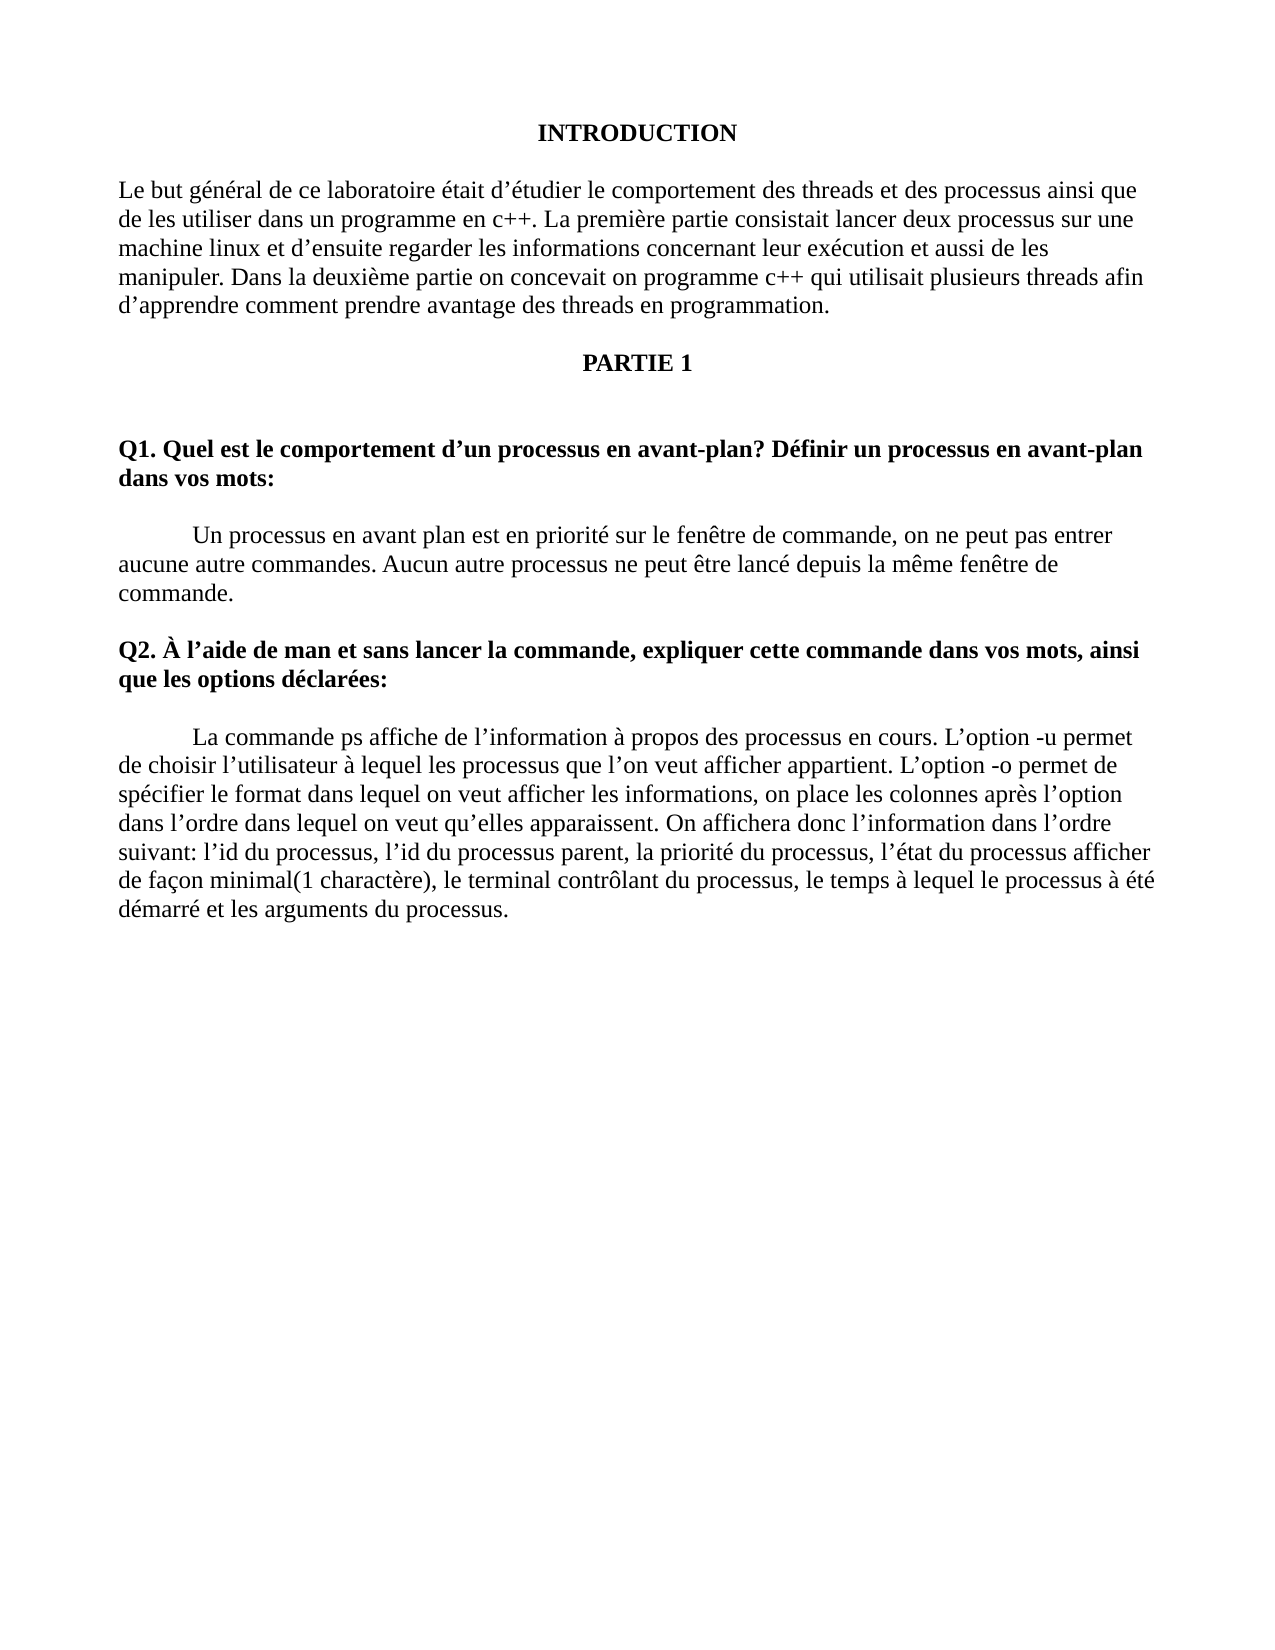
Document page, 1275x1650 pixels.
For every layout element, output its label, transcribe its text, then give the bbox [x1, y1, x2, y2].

text La commande ps affiche de l’information à propos des processus en cours. L’option -u permet de choisir l’utilisateur à lequel les processus que l’on veut afficher appartient. L’option -o permet de spécifier le format dans lequel on veut afficher les informations, on place les colonnes après l’option dans l’ordre dans lequel on veut qu’elles apparaissent. On affichera donc l’information dans l’ordre suivant: l’id du processus, l’id du processus parent, la priorité du processus, l’état du processus afficher de façon minimal(1 charactère), le terminal contrôlant du processus, le temps à lequel le processus à été démarré et les arguments du processus. [118, 722, 1157, 923]
text Q2. À l’aide de man et sans lancer la commande, expliquer cette commande dans vos mots, ainsi que les options déclarées: [118, 636, 1157, 693]
text INTRODUCTION [118, 118, 1157, 147]
text PARTIE 1 [118, 348, 1157, 377]
text Q1. Quel est le comportement d’un processus en avant-plan? Définir un processus en avant-plan dans vos mots: [118, 434, 1157, 492]
text Le but général de ce laboratoire était d’étudier le comportement des threads et des processus ainsi que de les utiliser dans un programme en c++. La première partie consistait lancer deux processus sur une machine linux et d’ensuite regarder les informations concernant leur exécution et aussi de les manipuler. Dans la deuxième partie on concevait on programme c++ qui utilisait plusieurs threads afin d’apprendre comment prendre avantage des threads en programmation. [118, 176, 1157, 319]
text Un processus en avant plan est en priorité sur le fenêtre de commande, on ne peut pas entrer aucune autre commandes. Aucun autre processus ne peut être lancé depuis la même fenêtre de commande. [118, 521, 1157, 607]
